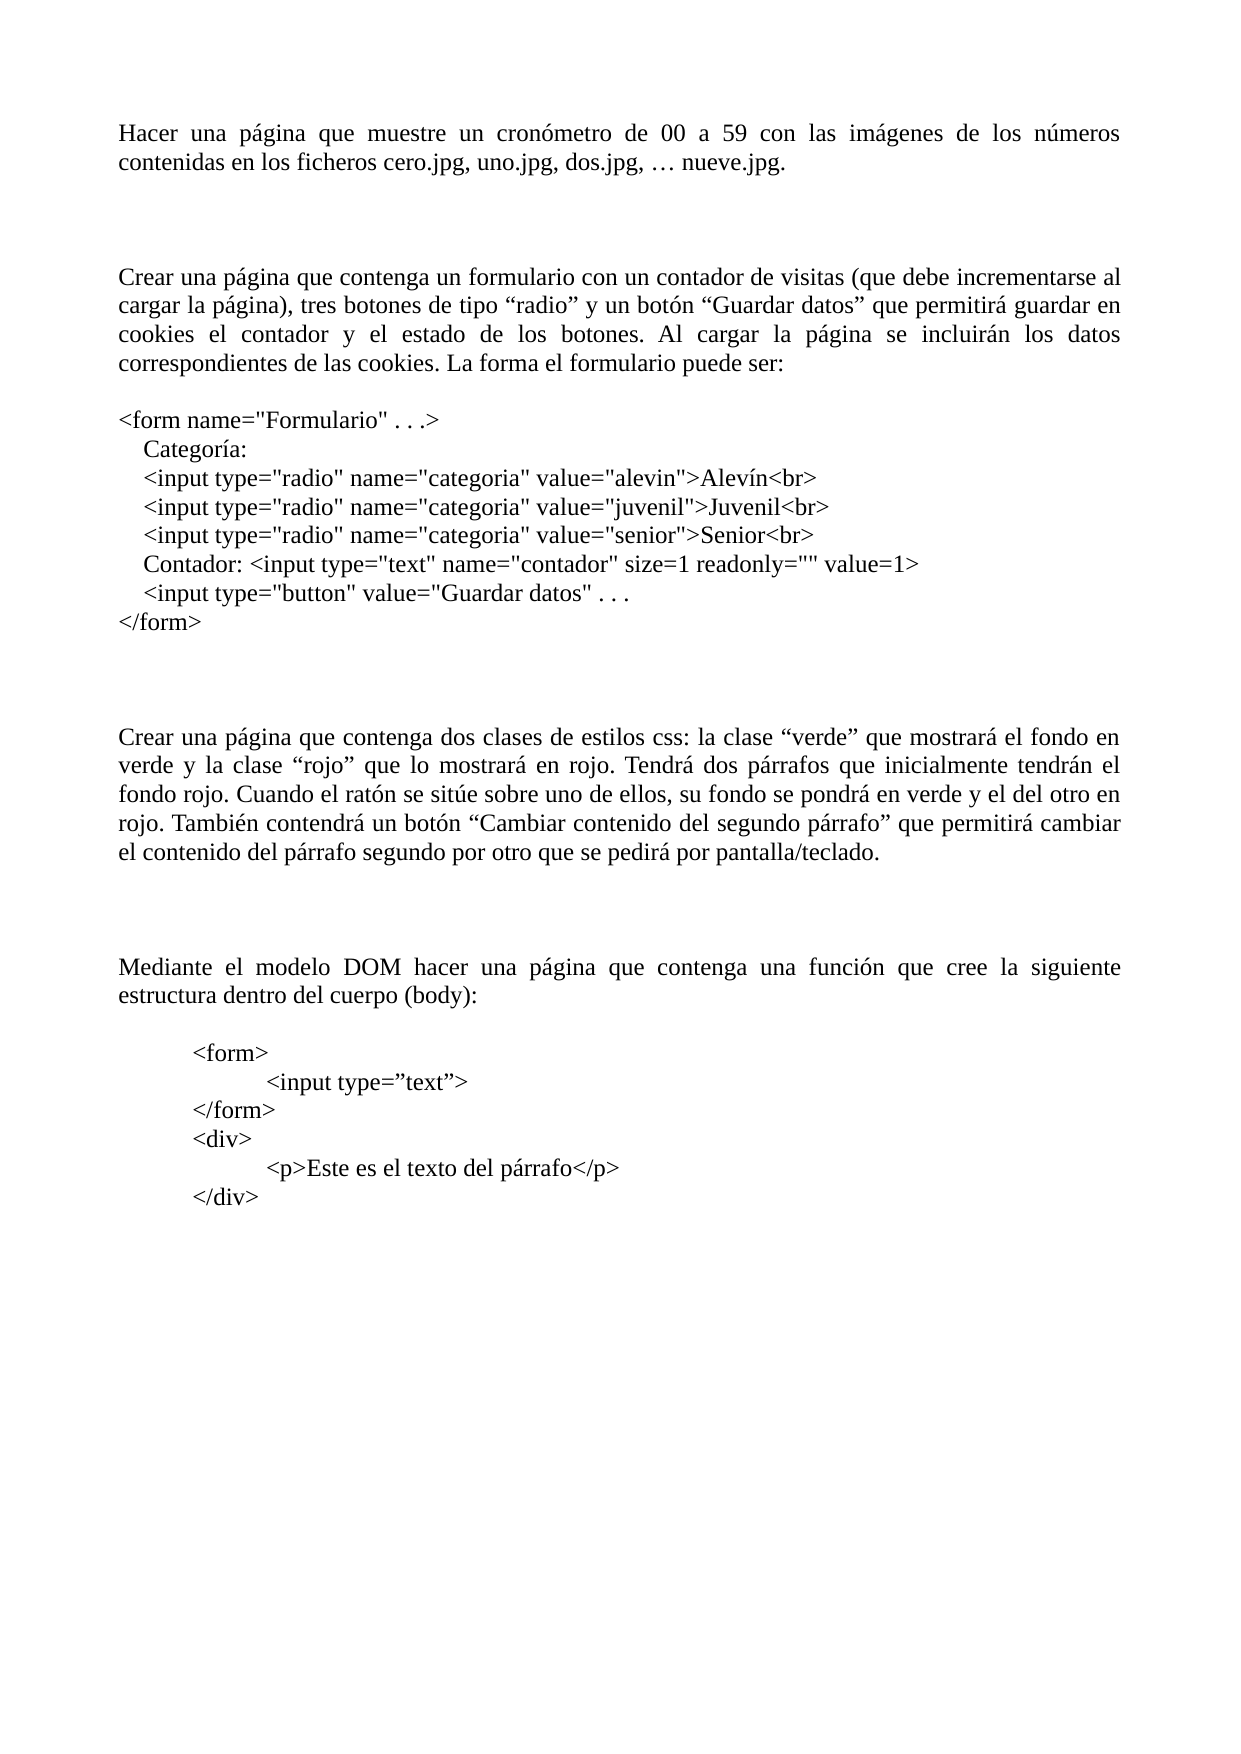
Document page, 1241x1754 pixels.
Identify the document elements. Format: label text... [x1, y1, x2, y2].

text Mediante el modelo DOM hacer una página que contenga una función que cree la siguiente estructura dentro del cuerpo (body): [118, 952, 1122, 1009]
text </form> [118, 607, 1122, 636]
text <input type="button" value="Guardar datos" . . . [118, 578, 1122, 607]
text <form name="Formulario" . . .> [118, 406, 1122, 434]
text <input type="radio" name="categoria" value="alevin">Alevín<br> [118, 463, 1122, 492]
text </div> [118, 1182, 1122, 1211]
text <form> [118, 1038, 1122, 1067]
text <input type="radio" name="categoria" value="juvenil">Juvenil<br> [118, 492, 1122, 521]
text Hacer una página que muestre un cronómetro de 00 a 59 con las imágenes de los números contenidas en los ficheros cero.jpg, uno.jpg, dos.jpg, … nueve.jpg. [118, 118, 1122, 176]
text <div> [118, 1124, 1122, 1153]
text Crear una página que contenga un formulario con un contador de visitas (que debe incrementarse al cargar la página), tres botones de tipo “radio” y un botón “Guardar datos” que permitirá guardar en cookies el contador y el estado de los botones. Al cargar la página se incluirán los datos correspondientes de las cookies. La forma el formulario puede ser: [118, 262, 1122, 377]
text <input type=”text”> [118, 1067, 1122, 1096]
text </form> [118, 1096, 1122, 1124]
text <p>Este es el texto del párrafo</p> [118, 1153, 1122, 1182]
text Categoría: [118, 434, 1122, 463]
text Crear una página que contenga dos clases de estilos css: la clase “verde” que mostrará el fondo en verde y la clase “rojo” que lo mostrará en rojo. Tendrá dos párrafos que inicialmente tendrán el fondo rojo. Cuando el ratón se sitúe sobre uno de ellos, su fondo se pondrá en verde y el del otro en rojo. También contendrá un botón “Cambiar contenido del segundo párrafo” que permitirá cambiar el contenido del párrafo segundo por otro que se pedirá por pantalla/teclado. [118, 722, 1122, 866]
text Contador: <input type="text" name="contador" size=1 readonly="" value=1> [118, 549, 1122, 578]
text <input type="radio" name="categoria" value="senior">Senior<br> [118, 521, 1122, 549]
